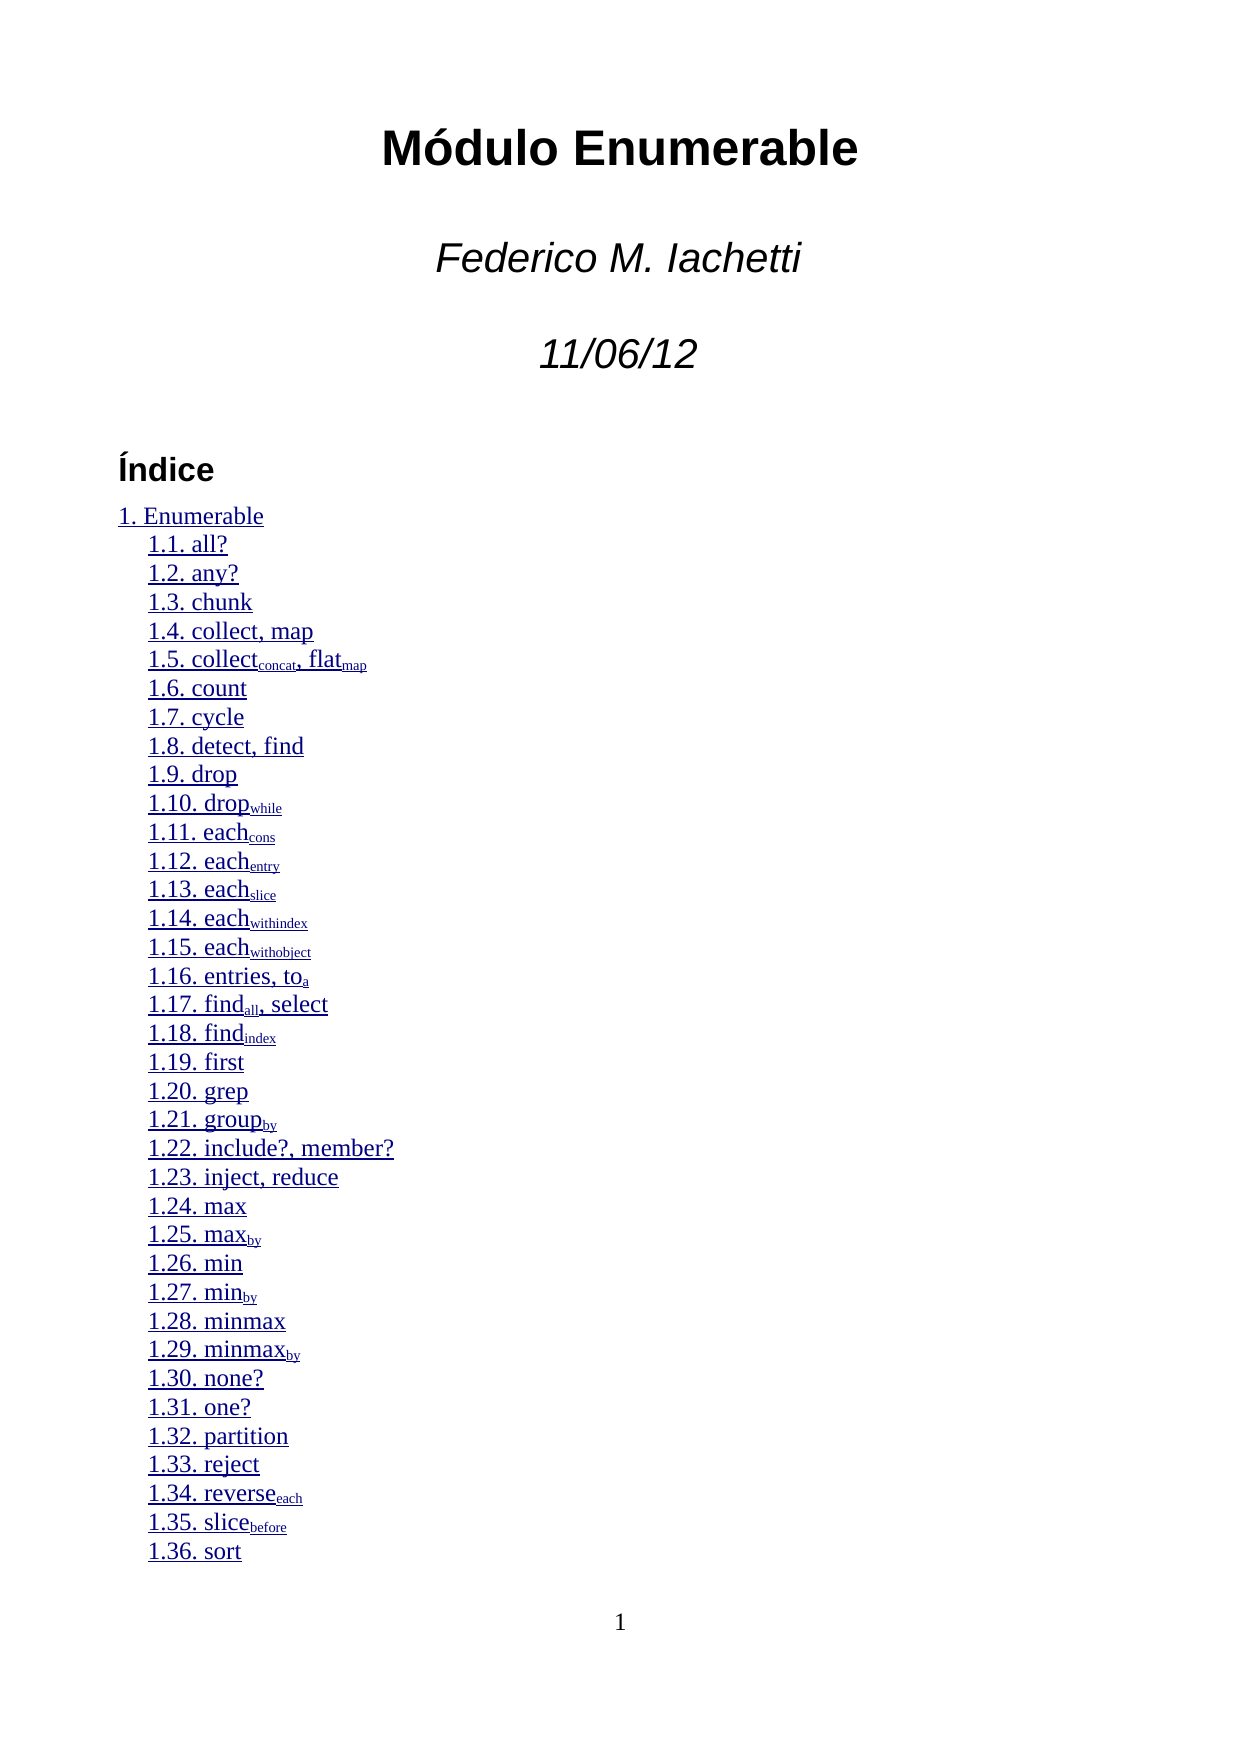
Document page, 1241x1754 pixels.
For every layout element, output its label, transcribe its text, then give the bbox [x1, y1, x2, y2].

text 1.9. drop [148, 759, 1122, 788]
text 1.34. reverseeach [148, 1478, 1122, 1507]
subtitle Índice [118, 450, 1122, 488]
text 1.26. min [148, 1248, 1122, 1277]
text 1.29. minmaxby [148, 1334, 1122, 1363]
text 1.10. dropwhile [148, 788, 1122, 817]
text 1.32. partition [148, 1421, 1122, 1449]
text 1.17. findall, select [148, 989, 1122, 1018]
text 1.20. grep [148, 1076, 1122, 1104]
text 1.31. one? [148, 1392, 1122, 1421]
text 1.11. eachcons [148, 817, 1122, 846]
text 1.23. inject, reduce [148, 1162, 1122, 1191]
text 1.6. count [148, 673, 1122, 702]
text 1.14. eachwithindex [148, 903, 1122, 932]
text 1.33. reject [148, 1449, 1122, 1478]
text 1.25. maxby [148, 1219, 1122, 1248]
text 1. Enumerable [118, 501, 1122, 529]
text 1.7. cycle [148, 702, 1122, 731]
text 1.8. detect, find [148, 731, 1122, 759]
text 1.28. minmax [148, 1306, 1122, 1334]
text 1.27. minby [148, 1277, 1122, 1306]
subtitle Federico M. Iachetti [118, 233, 1122, 281]
text 1.19. first [148, 1047, 1122, 1076]
subtitle 11 jun 2012 [118, 329, 1122, 377]
text 1.16. entries, toa [148, 961, 1122, 989]
text 1.13. eachslice [148, 874, 1122, 903]
text 1.12. eachentry [148, 846, 1122, 874]
text 1.22. include?, member? [148, 1133, 1122, 1162]
text 1.24. max [148, 1191, 1122, 1219]
text 1.21. groupby [148, 1104, 1122, 1133]
text 1.15. eachwithobject [148, 932, 1122, 961]
text 1.1. all? [148, 529, 1122, 558]
text 1.3. chunk [148, 587, 1122, 616]
text 1.2. any? [148, 558, 1122, 587]
title Módulo Enumerable [118, 118, 1122, 176]
text 1.36. sort [148, 1536, 1122, 1564]
text 1.35. slicebefore [148, 1507, 1122, 1536]
text 1.30. none? [148, 1363, 1122, 1392]
text 1.18. findindex [148, 1018, 1122, 1047]
text 1.5. collectconcat, flatmap [148, 644, 1122, 673]
text 1.4. collect, map [148, 616, 1122, 644]
